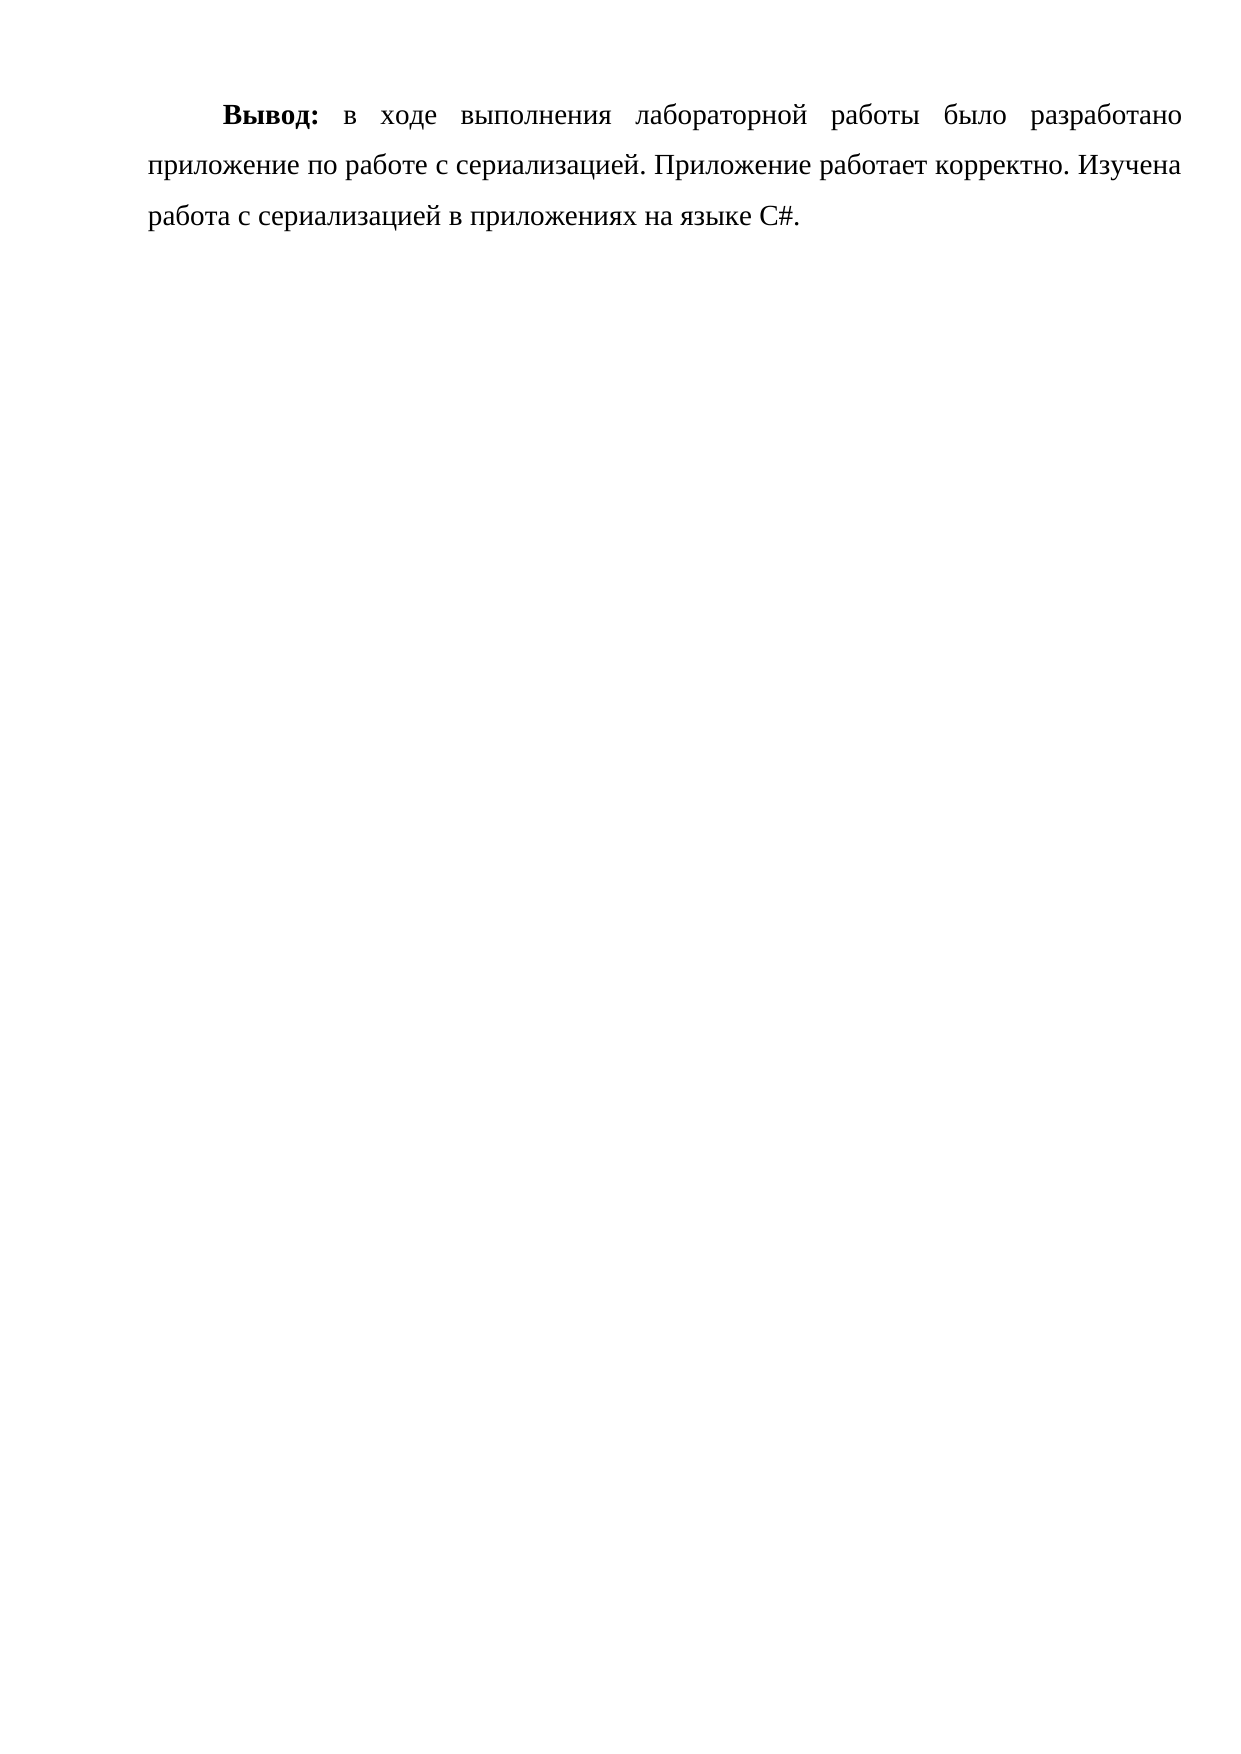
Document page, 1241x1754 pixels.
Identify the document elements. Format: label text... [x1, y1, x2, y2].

text Вывод: в ходе выполнения лабораторной работы было разработано приложение по работе с сериализацией. Приложение работает корректно. Изучена работа с сериализацией в приложениях на языке C#. [148, 97, 1182, 231]
